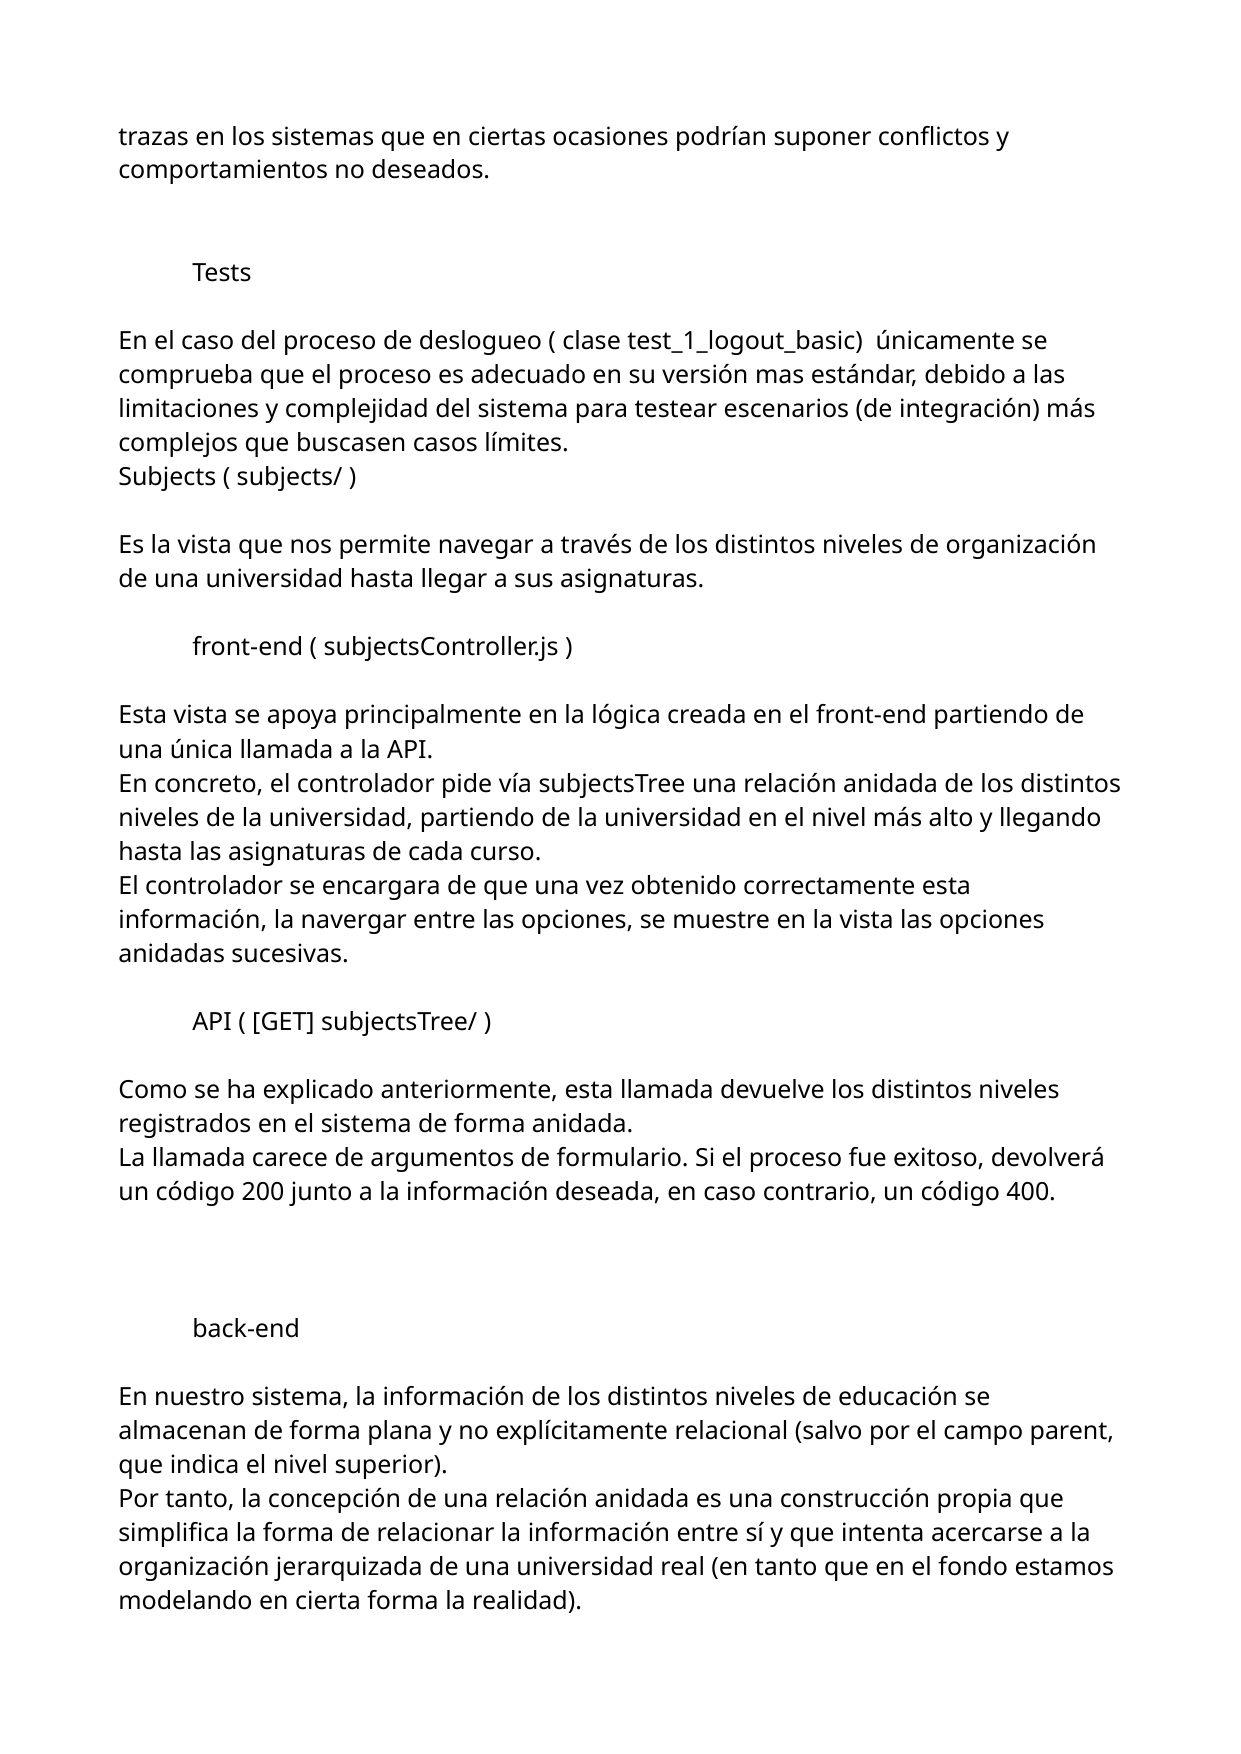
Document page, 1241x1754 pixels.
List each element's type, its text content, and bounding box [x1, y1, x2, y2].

text El controlador se encargara de que una vez obtenido correctamente esta información, la navergar entre las opciones, se muestre en la vista las opciones anidadas sucesivas. [118, 867, 1122, 970]
text En nuestro sistema, la información de los distintos niveles de educación se almacenan de forma plana y no explícitamente relacional (salvo por el campo parent, que indica el nivel superior). [118, 1378, 1122, 1481]
text front-end ( subjectsController.js ) [118, 629, 1122, 663]
text En el caso del proceso de deslogueo ( clase test_1_logout_basic) únicamente se comprueba que el proceso es adecuado en su versión mas estándar, debido a las limitaciones y complejidad del sistema para testear escenarios (de integración) más complejos que buscasen casos límites. [118, 322, 1122, 459]
text trazas en los sistemas que en ciertas ocasiones podrían suponer conflictos y comportamientos no deseados. [118, 118, 1122, 186]
text En concreto, el controlador pide vía subjectsTree una relación anidada de los distintos niveles de la universidad, partiendo de la universidad en el nivel más alto y llegando hasta las asignaturas de cada curso. [118, 765, 1122, 867]
text back-end [118, 1310, 1122, 1344]
text Es la vista que nos permite navegar a través de los distintos niveles de organización de una universidad hasta llegar a sus asignaturas. [118, 527, 1122, 595]
text Por tanto, la concepción de una relación anidada es una construcción propia que simplifica la forma de relacionar la información entre sí y que intenta acercarse a la organización jerarquizada de una universidad real (en tanto que en el fondo estamos modelando en cierta forma la realidad). [118, 1481, 1122, 1617]
text La llamada carece de argumentos de formulario. Si el proceso fue exitoso, devolverá un código 200 junto a la información deseada, en caso contrario, un código 400. [118, 1140, 1122, 1208]
text API ( [GET] subjectsTree/ ) [118, 1004, 1122, 1072]
text Subjects ( subjects/ ) [118, 459, 1122, 493]
text Tests [118, 220, 1122, 288]
text Como se ha explicado anteriormente, esta llamada devuelve los distintos niveles registrados en el sistema de forma anidada. [118, 1072, 1122, 1140]
text Esta vista se apoya principalmente en la lógica creada en el front-end partiendo de una única llamada a la API. [118, 697, 1122, 765]
